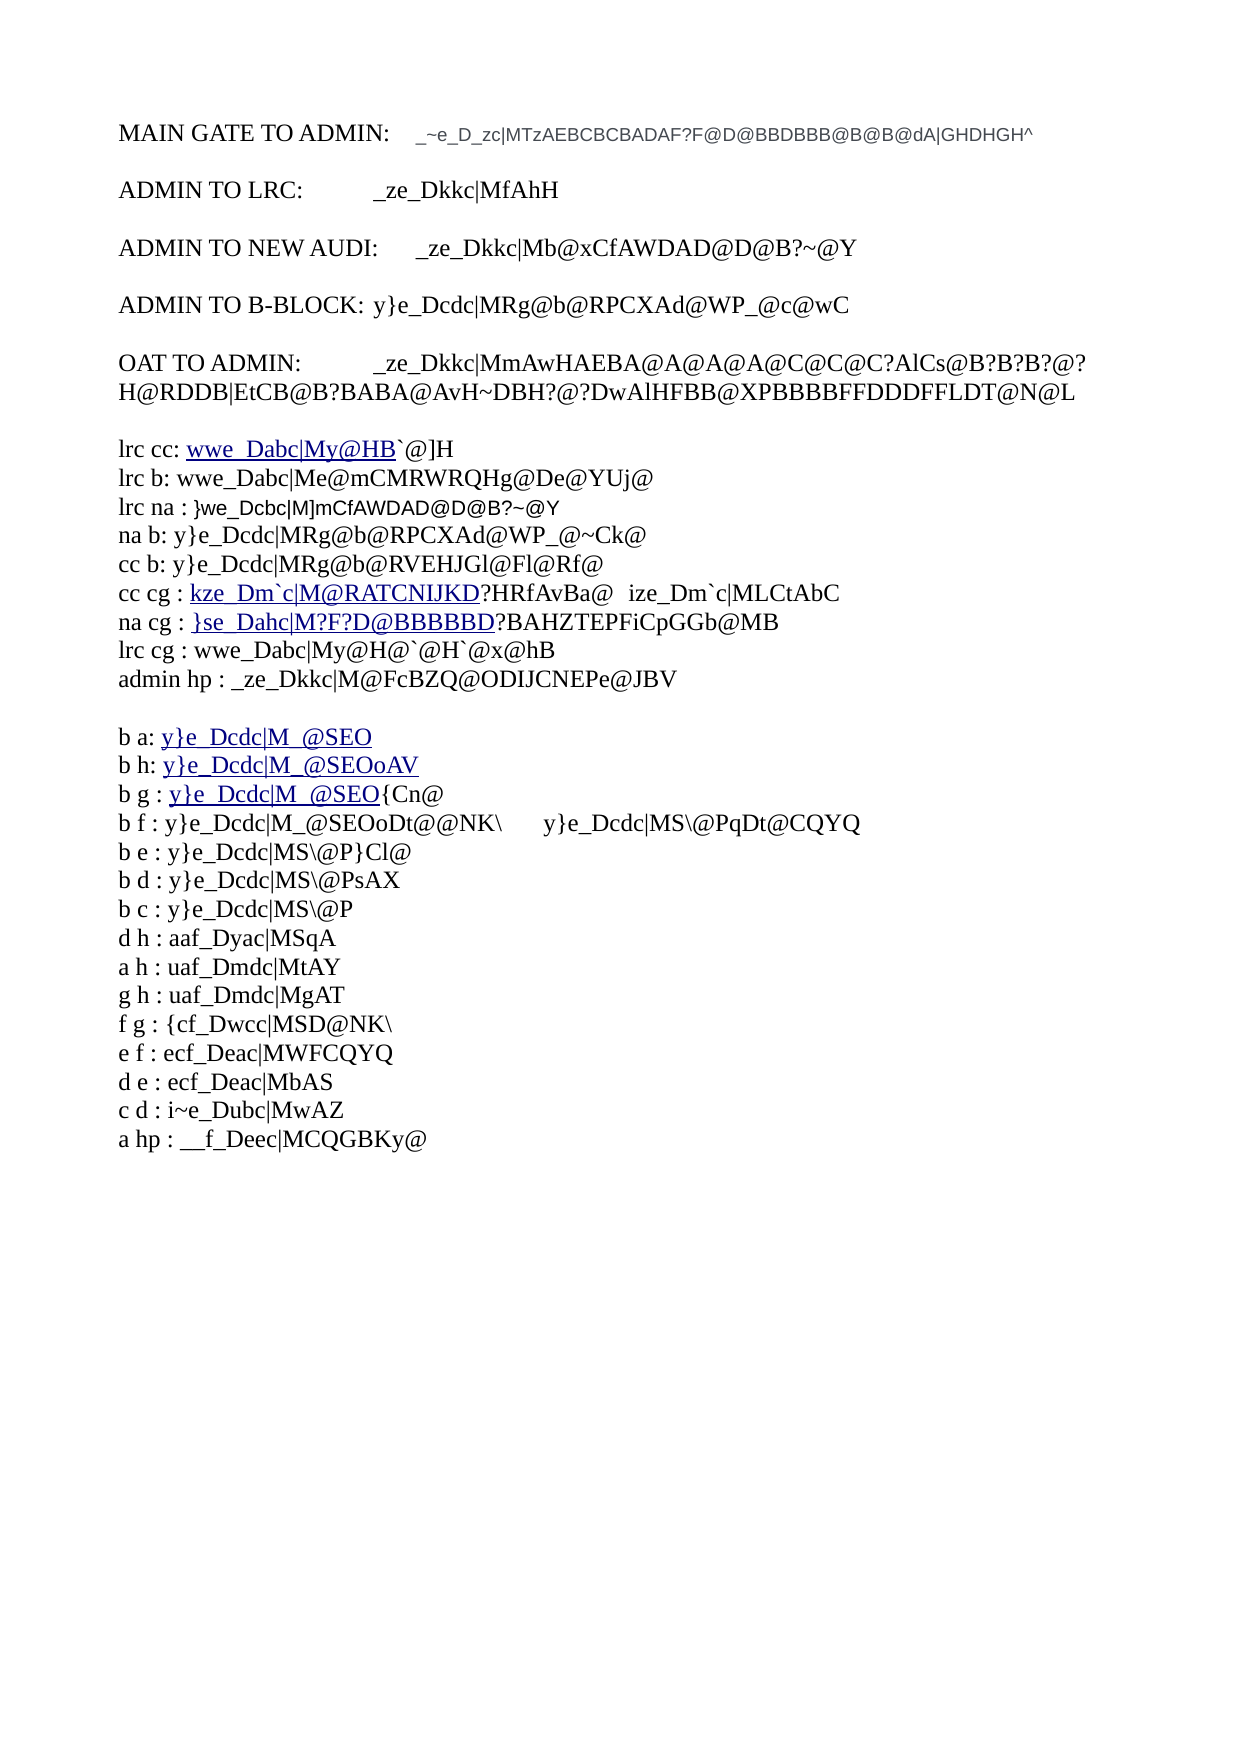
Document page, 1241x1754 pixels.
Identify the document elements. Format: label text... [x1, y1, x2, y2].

text ADMIN TO NEW AUDI: _ze_Dkkc|Mb@xCfAWDAD@D@B?~@Y [118, 233, 1122, 262]
text e f : ecf_Deac|MWFCQYQ [118, 1038, 1122, 1067]
text OAT TO ADMIN: _ze_Dkkc|MmAwHAEBA@A@A@A@C@C@C?AlCs@B?B?B?@?H@RDDB|EtCB@B?BABA@AvH~DBH?@?DwAlHFBB@XPBBBBFFDDDFFLDT@N@L [118, 348, 1122, 406]
text f g : {cf_Dwcc|MSD@NK\ [118, 1009, 1122, 1038]
text d h : aaf_Dyac|MSqA [118, 923, 1122, 952]
text a hp : __f_Deec|MCQGBKy@ [118, 1124, 1122, 1153]
text d e : ecf_Deac|MbAS [118, 1067, 1122, 1096]
text b h: y}e_Dcdc|M_@SEOoAV [118, 751, 1122, 779]
text admin hp : _ze_Dkkc|M@FcBZQ@ODIJCNEPe@JBV [118, 664, 1122, 693]
text ADMIN TO LRC: _ze_Dkkc|MfAhH [118, 176, 1122, 204]
text c d : i~e_Dubc|MwAZ [118, 1096, 1122, 1124]
text lrc cg : wwe_Dabc|My@H@`@H`@x@hB [118, 636, 1122, 664]
text na b: y}e_Dcdc|MRg@b@RPCXAd@WP_@~Ck@ [118, 521, 1122, 549]
text b d : y}e_Dcdc|MS\@PsAX [118, 866, 1122, 894]
text na cg : }se_Dahc|M?F?D@BBBBBD?BAHZTEPFiCpGGb@MB [118, 607, 1122, 636]
text lrc b: wwe_Dabc|Me@mCMRWRQHg@De@YUj@ [118, 463, 1122, 492]
text MAIN GATE TO ADMIN: _~e_D_zc|MTzAEBCBCBADAF?F@D@BBDBBB@B@B@dA|GHDHGH^ [118, 118, 1122, 147]
text g h : uaf_Dmdc|MgAT [118, 981, 1122, 1009]
text lrc na : }we_Dcbc|M]mCfAWDAD@D@B?~@Y [118, 492, 1122, 521]
text b a: y}e_Dcdc|M_@SEO [118, 722, 1122, 751]
text b e : y}e_Dcdc|MS\@P}Cl@ [118, 837, 1122, 866]
text b c : y}e_Dcdc|MS\@P [118, 894, 1122, 923]
text lrc cc: wwe_Dabc|My@HB`@]H [118, 434, 1122, 463]
text ADMIN TO B-BLOCK: y}e_Dcdc|MRg@b@RPCXAd@WP_@c@wC [118, 291, 1122, 319]
text a h : uaf_Dmdc|MtAY [118, 952, 1122, 981]
text cc cg : kze_Dm`c|M@RATCNIJKD?HRfAvBa@ ize_Dm`c|MLCtAbC [118, 578, 1122, 607]
text b g : y}e_Dcdc|M_@SEO{Cn@ [118, 779, 1122, 808]
text cc b: y}e_Dcdc|MRg@b@RVEHJGl@Fl@Rf@ [118, 549, 1122, 578]
text b f : y}e_Dcdc|M_@SEOoDt@@NK\ y}e_Dcdc|MS\@PqDt@CQYQ [118, 808, 1122, 837]
